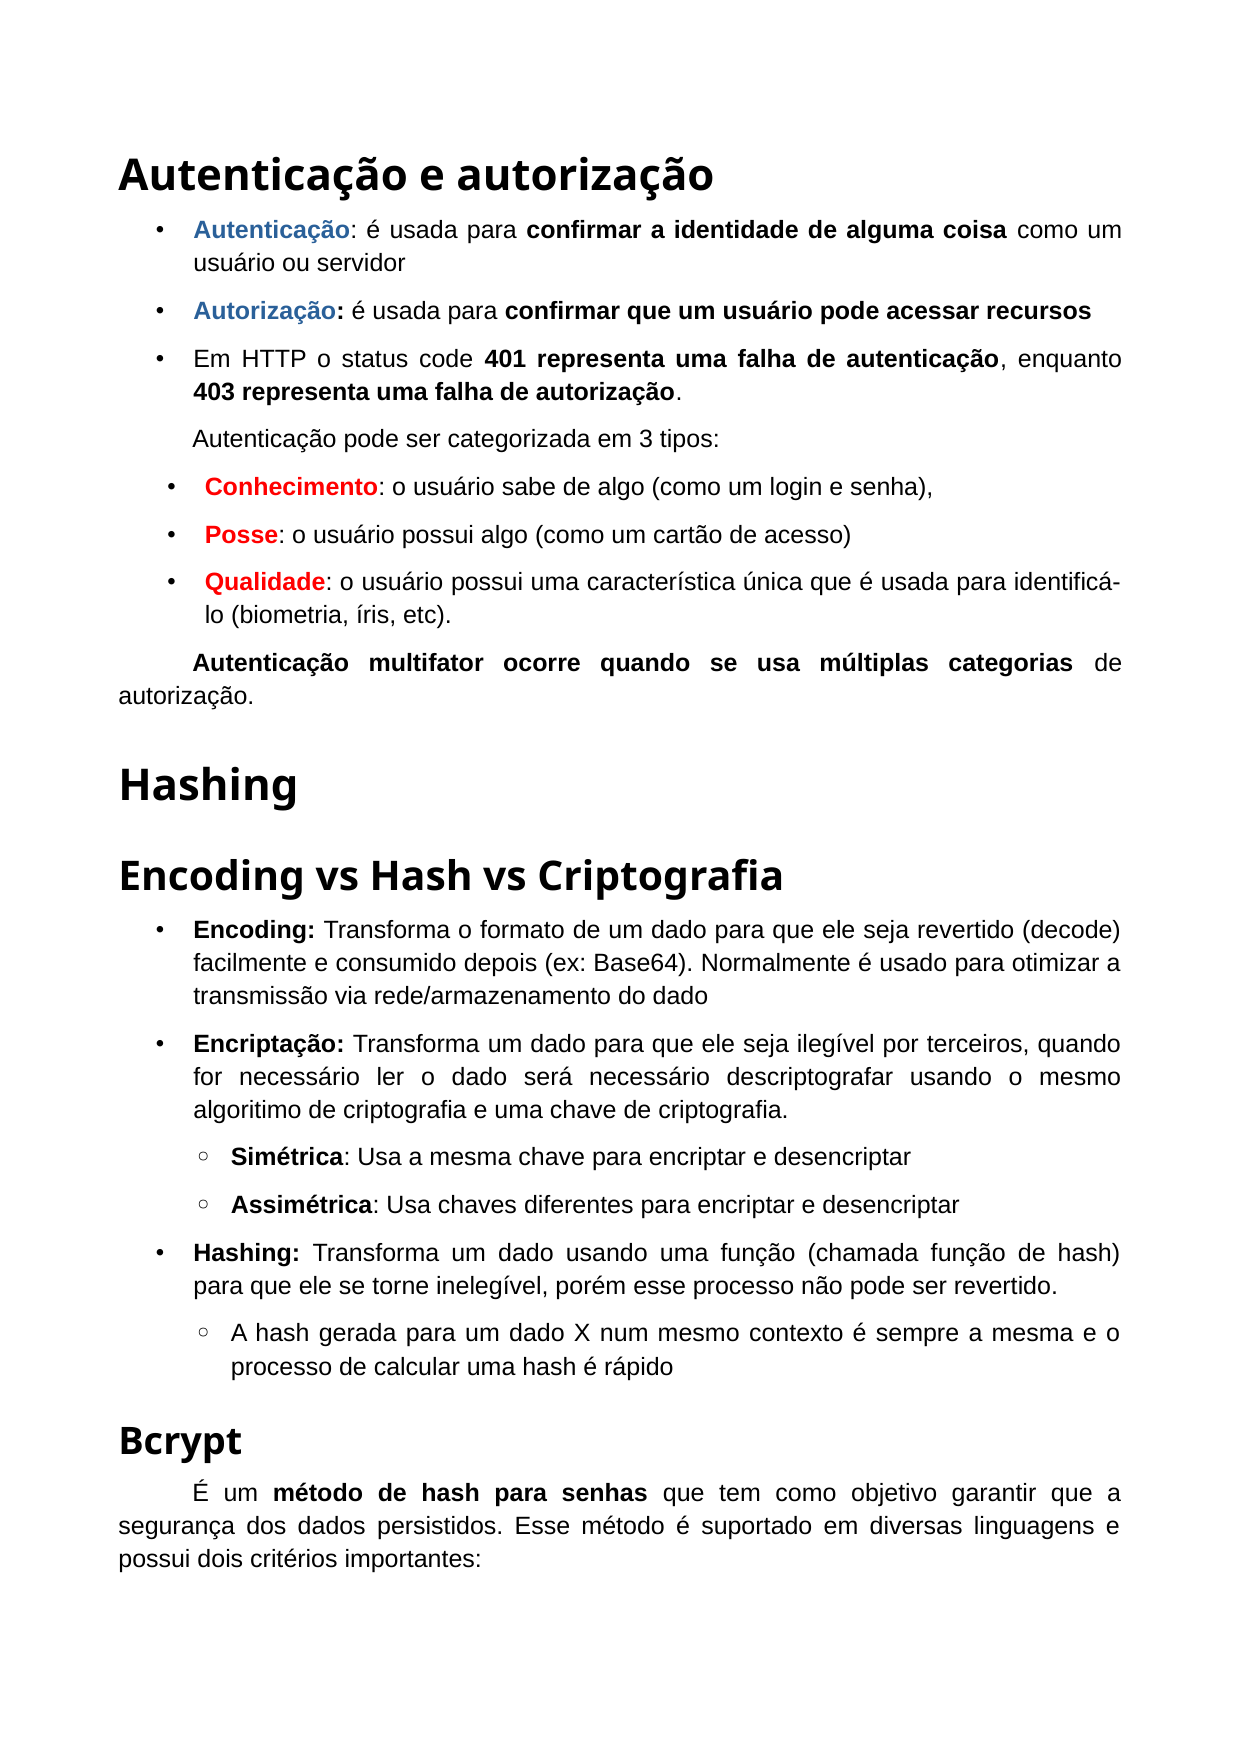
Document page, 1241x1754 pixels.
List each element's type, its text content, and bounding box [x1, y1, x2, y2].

subtitle Encoding vs Hash vs Criptografia [118, 847, 1122, 902]
subtitle Hashing [118, 754, 1122, 813]
list Assimétrica: Usa chaves diferentes para encriptar e desencriptar [193, 1190, 1122, 1219]
list Autenticação: é usada para confirmar a identidade de alguma coisa como um usuário ou servidor [156, 215, 1122, 277]
text É um método de hash para senhas que tem como objetivo garantir que a segurança dos dados persistidos. Esse método é suportado em diversas linguagens e possui dois critérios importantes: [118, 1478, 1122, 1573]
subtitle Autenticação e autorização [118, 143, 1122, 203]
list Hashing: Transforma um dado usando uma função (chamada função de hash) para que ele se torne inelegível, porém esse processo não pode ser revertido. [156, 1238, 1122, 1299]
list Qualidade: o usuário possui uma característica única que é usada para identificá-lo (biometria, íris, etc). [167, 567, 1122, 629]
list Simétrica: Usa a mesma chave para encriptar e desencriptar [193, 1142, 1122, 1171]
list Posse: o usuário possui algo (como um cartão de acesso) [167, 520, 1122, 548]
list A hash gerada para um dado X num mesmo contexto é sempre a mesma e o processo de calcular uma hash é rápido [193, 1318, 1122, 1380]
list Encoding: Transforma o formato de um dado para que ele seja revertido (decode) facilmente e consumido depois (ex: Base64). Normalmente é usado para otimizar a transmissão via rede/armazenamento do dado [156, 915, 1122, 1010]
list Conhecimento: o usuário sabe de algo (como um login e senha), [167, 472, 1122, 501]
subtitle Bcrypt [118, 1414, 1122, 1465]
text Autenticação multifator ocorre quando se usa múltiplas categorias de autorização. [118, 648, 1122, 710]
list Encriptação: Transforma um dado para que ele seja ilegível por terceiros, quando for necessário ler o dado será necessário descriptografar usando o mesmo algoritimo de criptografia e uma chave de criptografia. [156, 1028, 1122, 1123]
list Autorização: é usada para confirmar que um usuário pode acessar recursos [156, 296, 1122, 325]
list Em HTTP o status code 401 representa uma falha de autenticação, enquanto 403 representa uma falha de autorização. [156, 344, 1122, 406]
text Autenticação pode ser categorizada em 3 tipos: [118, 424, 1122, 453]
